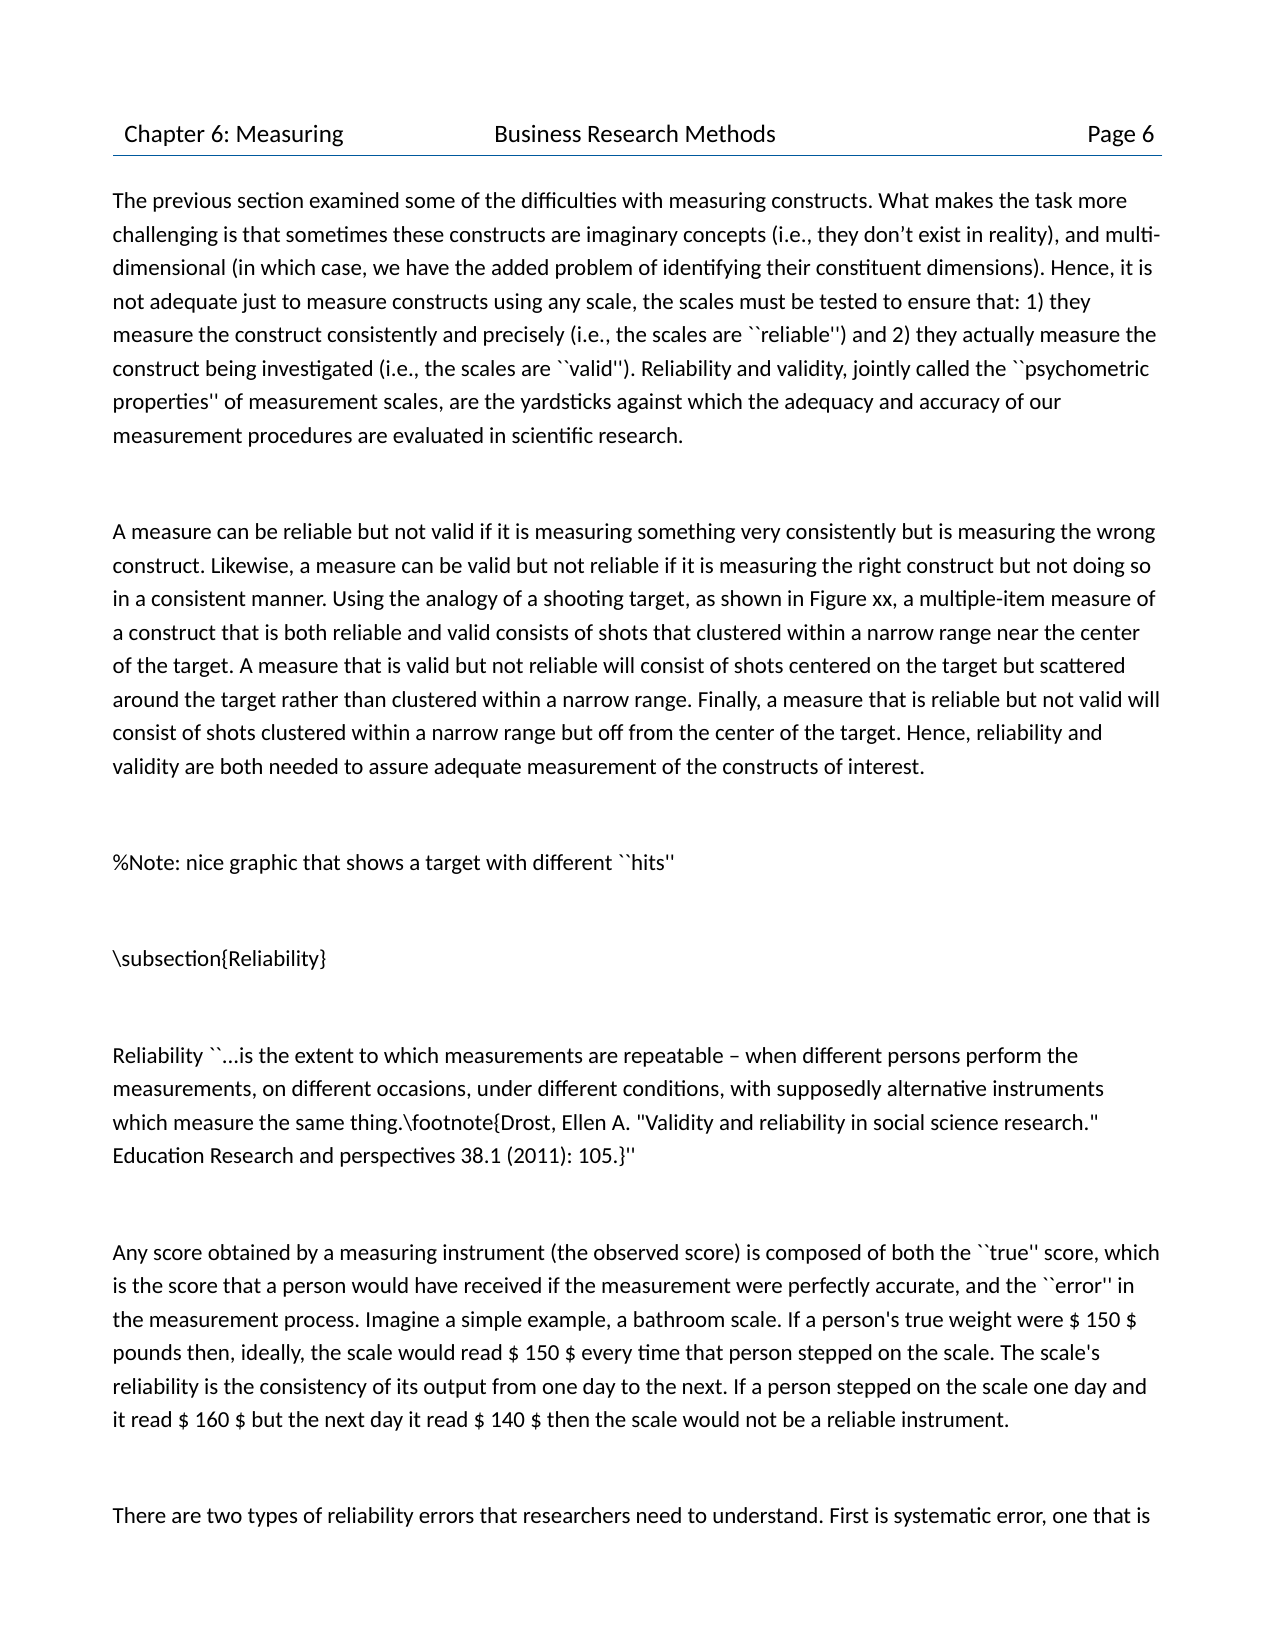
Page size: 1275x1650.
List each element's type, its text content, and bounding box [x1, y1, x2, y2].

text Reliability ``...is the extent to which measurements are repeatable – when different persons perform the measurements, on different occasions, under different conditions, with supposedly alternative instruments which measure the same thing.\footnote{Drost, Ellen A. "Validity and reliability in social science research." Education Research and perspectives 38.1 (2011): 105.}'' [112, 1041, 1162, 1169]
text Any score obtained by a measuring instrument (the observed score) is composed of both the ``true'' score, which is the score that a person would have received if the measurement were perfectly accurate, and the ``error'' in the measurement process. Imagine a simple example, a bathroom scale. If a person's true weight were $ 150 $ pounds then, ideally, the scale would read $ 150 $ every time that person stepped on the scale. The scale's reliability is the consistency of its output from one day to the next. If a person stepped on the scale one day and it read $ 160 $ but the next day it read $ 140 $ then the scale would not be a reliable instrument. [112, 1238, 1162, 1433]
text The previous section examined some of the difficulties with measuring constructs. What makes the task more challenging is that sometimes these constructs are imaginary concepts (i.e., they don’t exist in reality), and multi-dimensional (in which case, we have the added problem of identifying their constituent dimensions). Hence, it is not adequate just to measure constructs using any scale, the scales must be tested to ensure that: 1) they measure the construct consistently and precisely (i.e., the scales are ``reliable'') and 2) they actually measure the construct being investigated (i.e., the scales are ``valid''). Reliability and validity, jointly called the ``psychometric properties'' of measurement scales, are the yardsticks against which the adequacy and accuracy of our measurement procedures are evaluated in scientific research. [112, 186, 1162, 449]
text A measure can be reliable but not valid if it is measuring something very consistently but is measuring the wrong construct. Likewise, a measure can be valid but not reliable if it is measuring the right construct but not doing so in a consistent manner. Using the analogy of a shooting target, as shown in Figure xx, a multiple-item measure of a construct that is both reliable and valid consists of shots that clustered within a narrow range near the center of the target. A measure that is valid but not reliable will consist of shots centered on the target but scattered around the target rather than clustered within a narrow range. Finally, a measure that is reliable but not valid will consist of shots clustered within a narrow range but off from the center of the target. Hence, reliability and validity are both needed to assure adequate measurement of the constructs of interest. [112, 517, 1162, 780]
text %Note: nice graphic that shows a target with different ``hits'' [112, 848, 1162, 876]
text \subsection{Reliability} [112, 944, 1162, 972]
text There are two types of reliability errors that researchers need to understand. First is systematic error, one that is [112, 1502, 1162, 1529]
